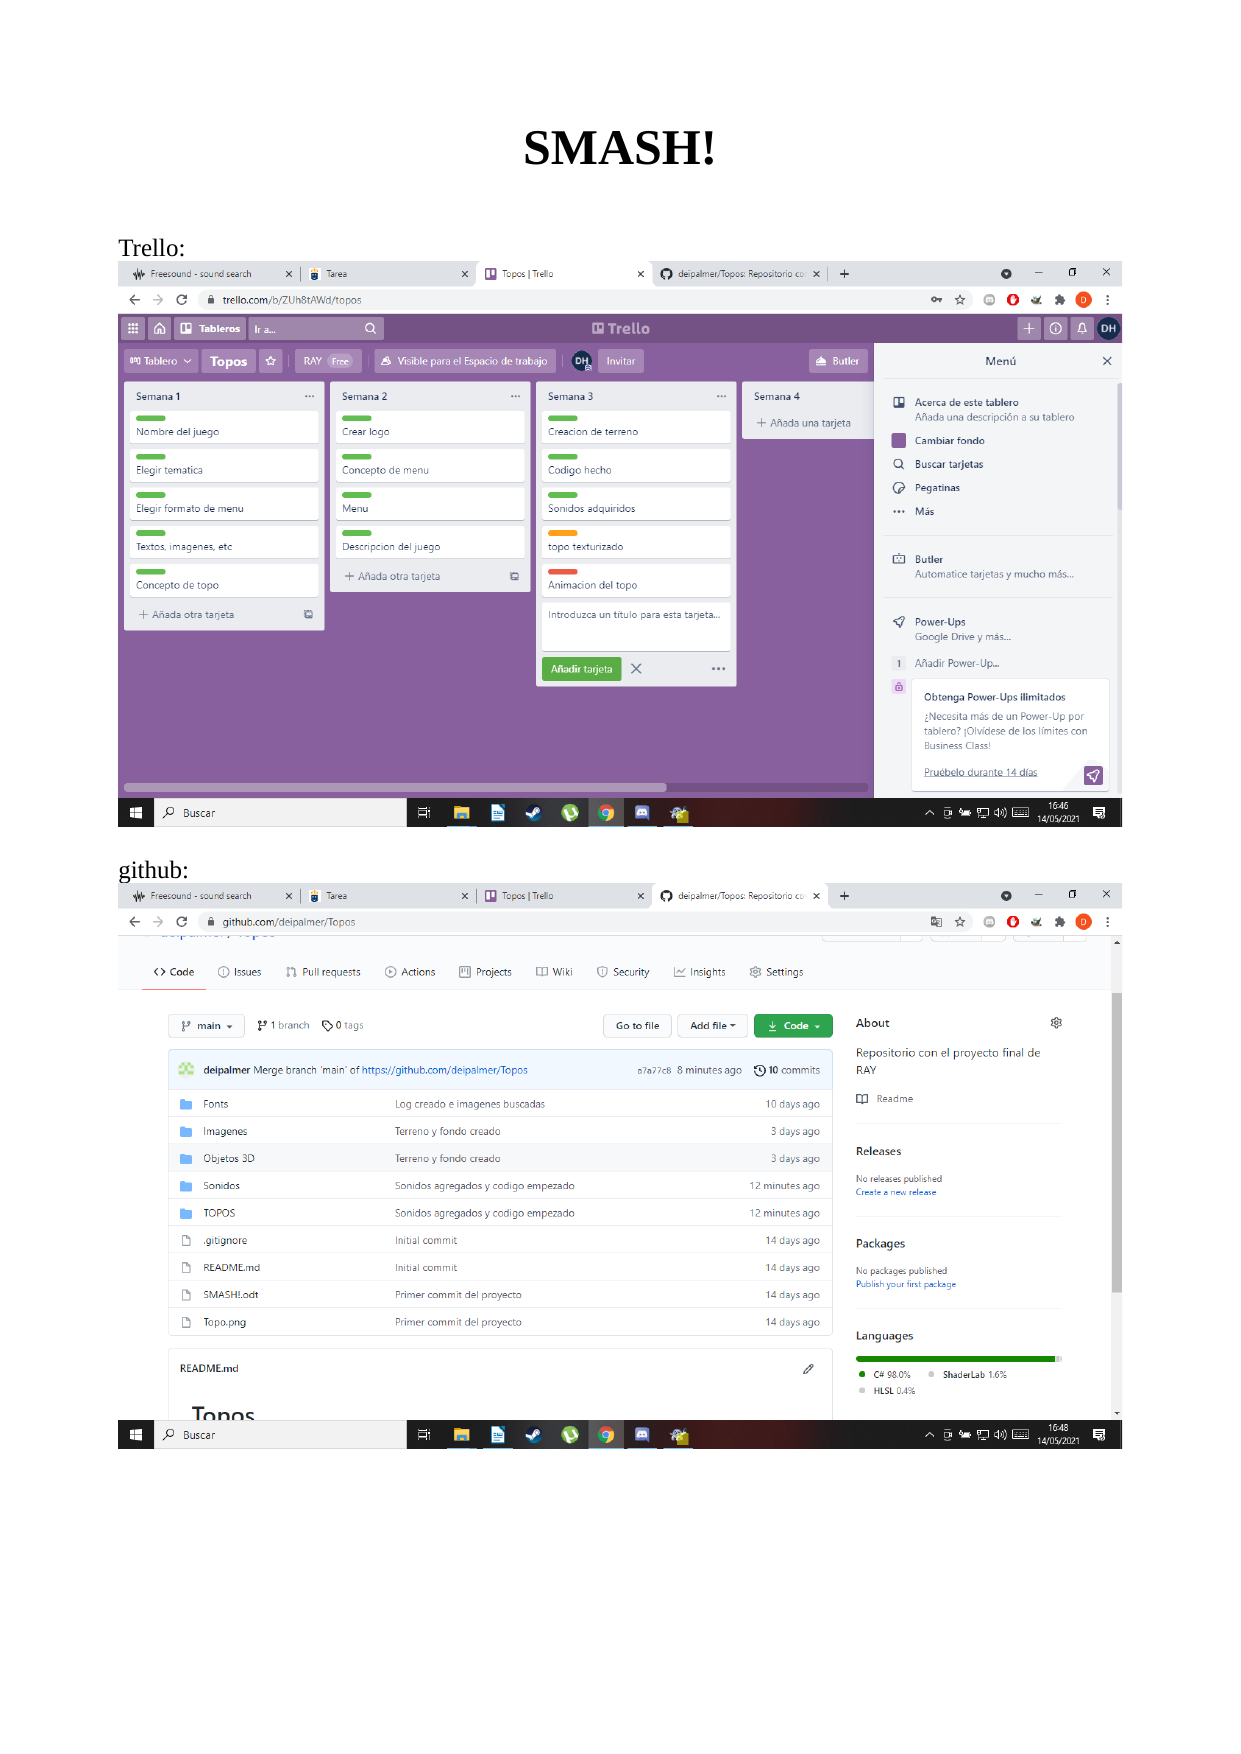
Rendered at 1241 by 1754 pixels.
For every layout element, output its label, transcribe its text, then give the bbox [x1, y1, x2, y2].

picture [118, 883, 1123, 1449]
text SMASH! [118, 118, 1122, 176]
picture [118, 261, 1123, 827]
text github: [118, 855, 1122, 883]
text Trello: [118, 233, 1122, 261]
